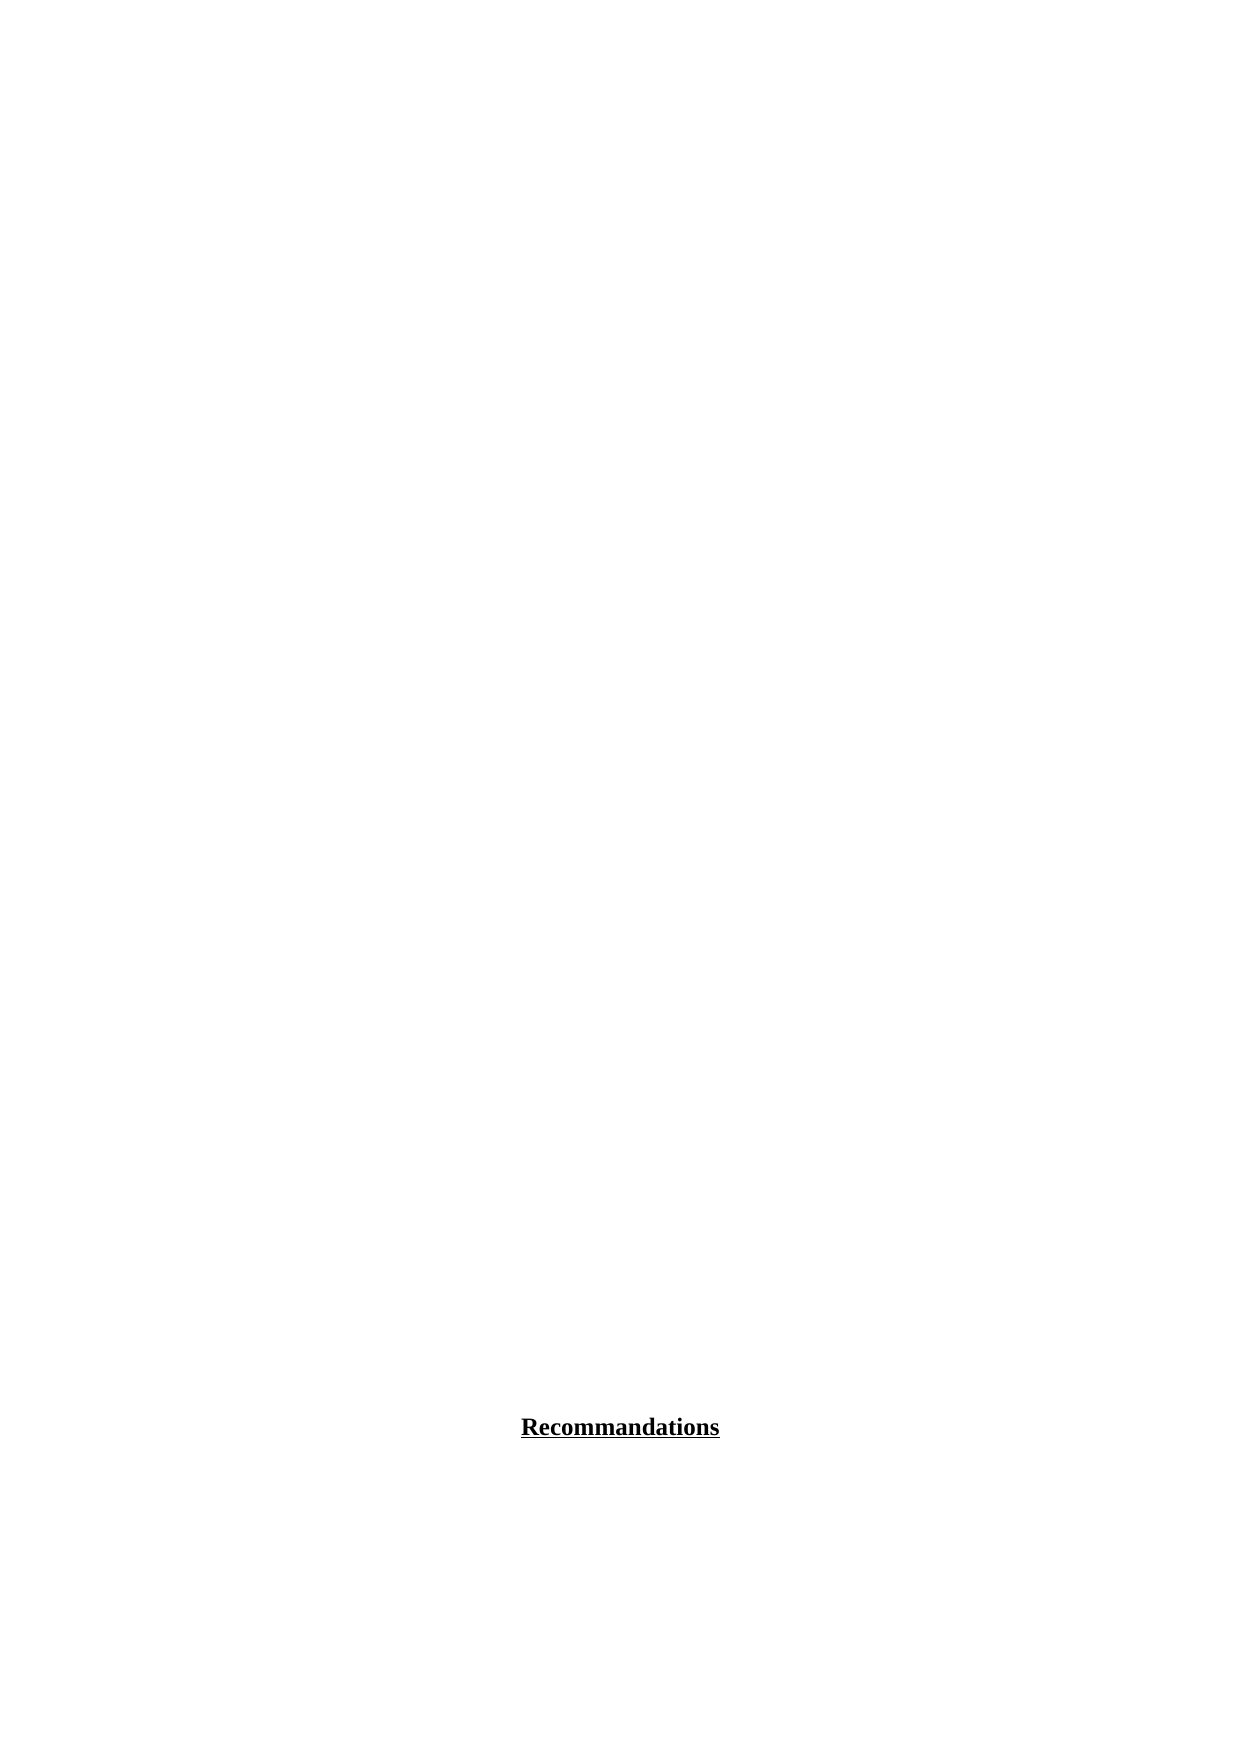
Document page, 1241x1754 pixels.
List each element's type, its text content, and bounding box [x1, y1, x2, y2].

text Recommandations [118, 1412, 1122, 1441]
